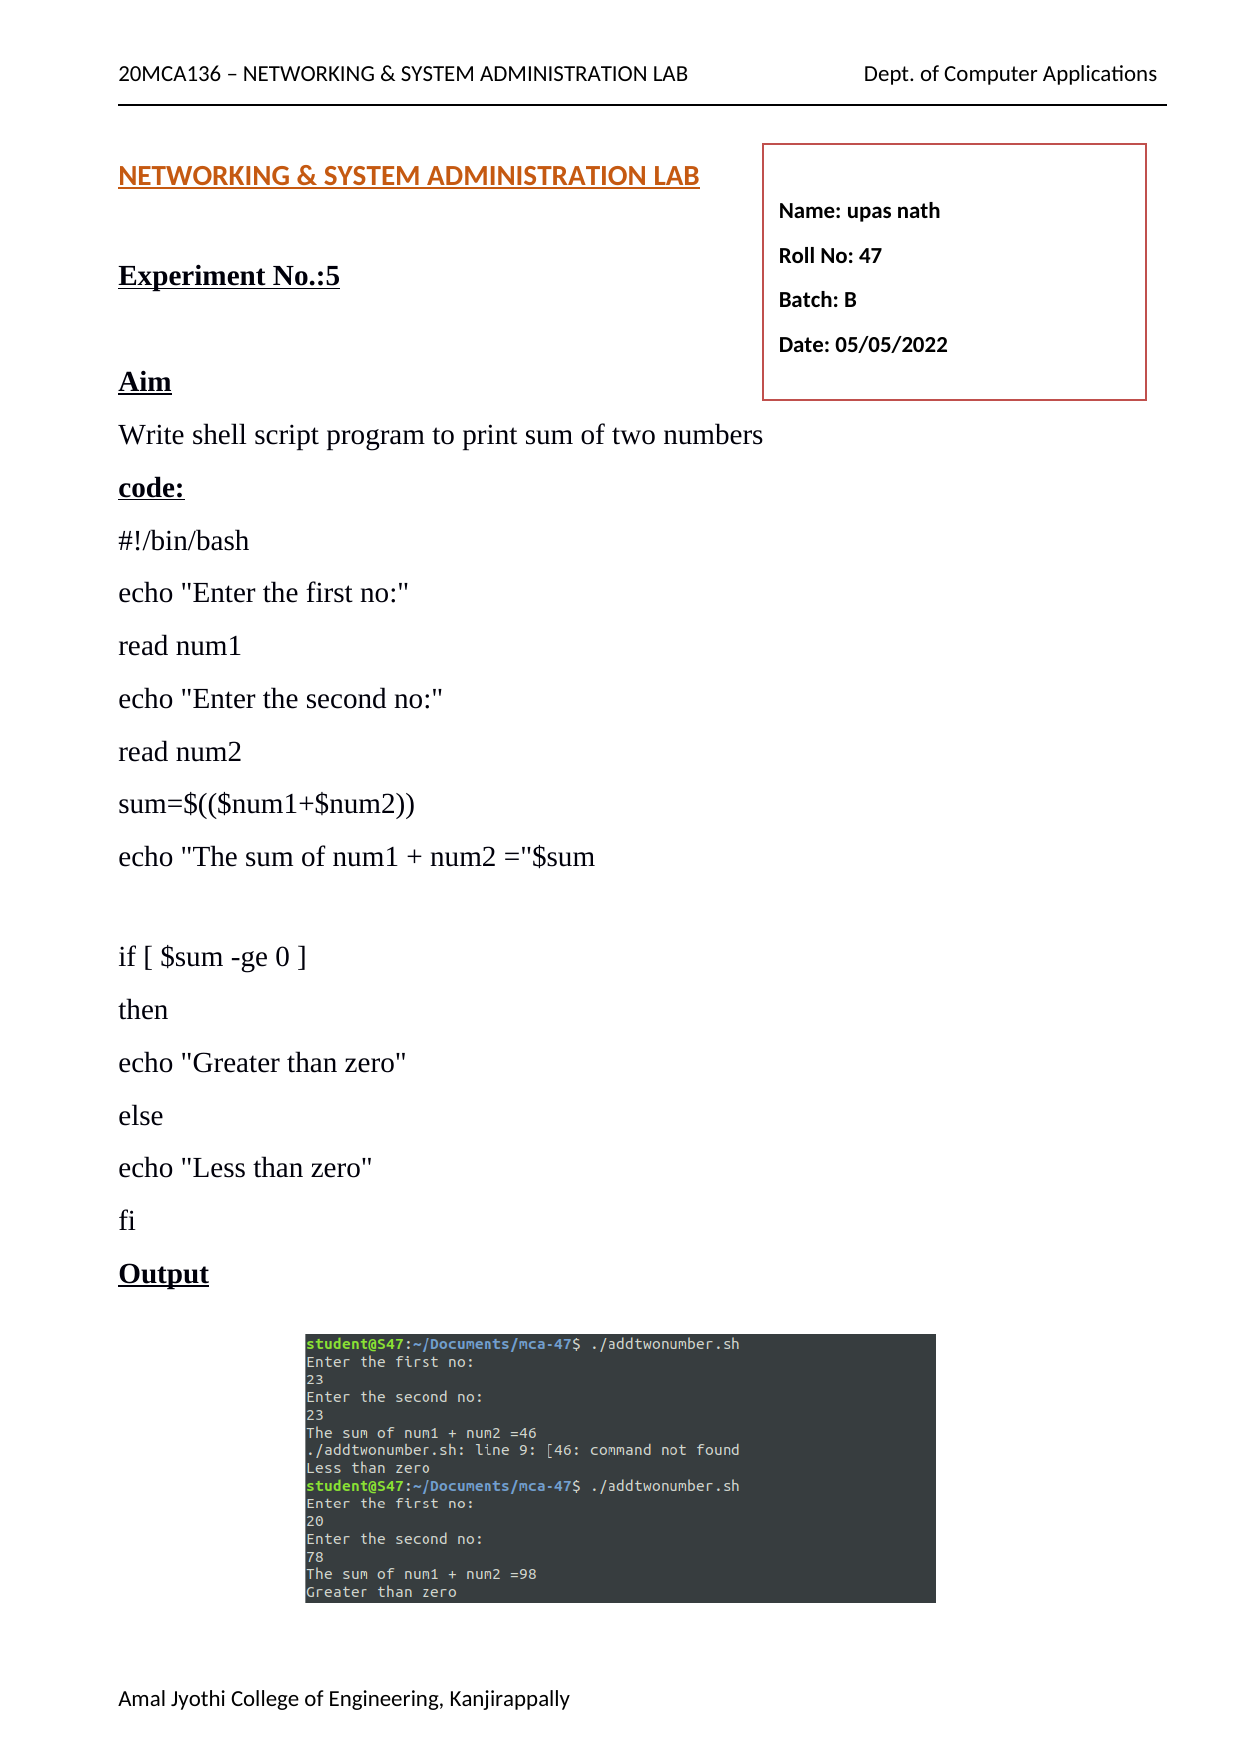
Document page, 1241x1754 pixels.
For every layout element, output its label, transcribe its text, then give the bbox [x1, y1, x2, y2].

text sum=$(($num1+$num2)) [118, 787, 1167, 820]
text then [118, 992, 1167, 1026]
text Experiment No.:5 [118, 258, 762, 292]
text code: [118, 470, 1167, 503]
text Output [118, 1256, 1167, 1289]
text #!/bin/bash [118, 523, 1167, 556]
text Write shell script program to print sum of two numbers [118, 417, 1167, 451]
text read num2 [118, 734, 1167, 767]
text echo "Greater than zero" [118, 1045, 1167, 1078]
text fi [118, 1203, 1167, 1237]
text Roll No: 47 [778, 241, 1131, 269]
text [1147, 364, 1167, 398]
text if [ $sum -ge 0 ] [118, 939, 1167, 973]
text Aim [118, 364, 762, 398]
text echo "Enter the second no:" [118, 681, 1167, 714]
text echo "The sum of num1 + num2 ="$sum [118, 839, 1167, 873]
text else [118, 1098, 1167, 1131]
text Batch: B [778, 286, 1131, 314]
text NETWORKING & SYSTEM ADMINISTRATION LAB [118, 157, 762, 192]
text [1147, 258, 1167, 292]
text Date: 05/05/2022 [778, 330, 1131, 358]
text Name: upas nath [778, 196, 1131, 224]
text echo "Less than zero" [118, 1150, 1167, 1184]
text echo "Enter the first no:" [118, 575, 1167, 609]
text read num1 [118, 628, 1167, 662]
